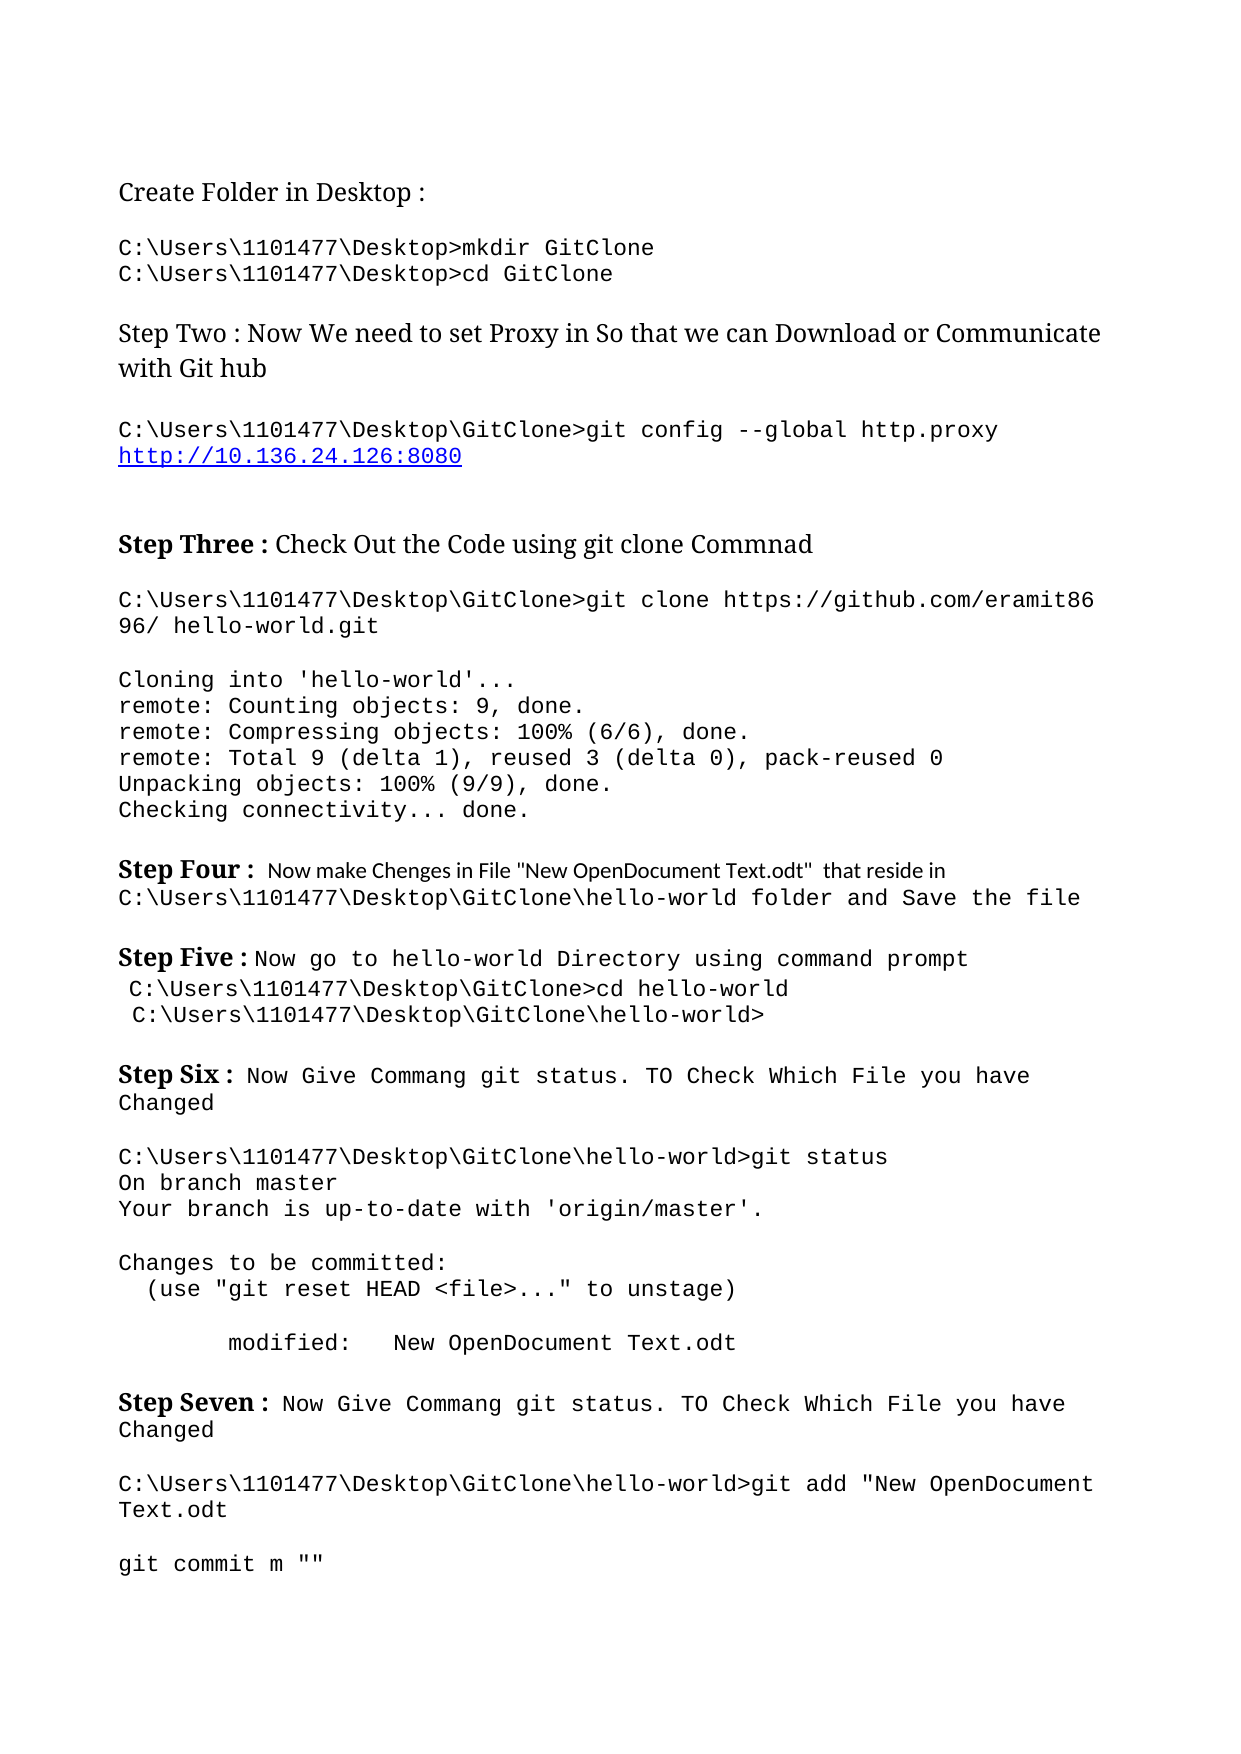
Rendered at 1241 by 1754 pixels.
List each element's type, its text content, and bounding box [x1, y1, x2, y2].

text Checking connectivity... done. [118, 798, 1122, 824]
text Step Four : Now make Chenges in File "New OpenDocument Text.odt" that reside in [118, 852, 1122, 886]
text C:\Users\1101477\Desktop\GitClone\hello-world>git status [118, 1145, 1122, 1171]
text On branch master [118, 1171, 1122, 1197]
text Cloning into 'hello-world'... [118, 668, 1122, 694]
text remote: Counting objects: 9, done. [118, 694, 1122, 720]
text Step Three : Check Out the Code using git clone Commnad [118, 526, 1122, 560]
text Create Folder in Desktop : [118, 174, 1122, 208]
text Your branch is up-to-date with 'origin/master'. [118, 1197, 1122, 1223]
text Unpacking objects: 100% (9/9), done. [118, 772, 1122, 798]
text Step Six : Now Give Commang git status. TO Check Which File you have Changed [118, 1057, 1122, 1117]
text remote: Compressing objects: 100% (6/6), done. [118, 720, 1122, 746]
text C:\Users\1101477\Desktop>cd GitClone [118, 262, 1122, 288]
text C:\Users\1101477\Desktop\GitClone\hello-world>git add "New OpenDocument Text.odt [118, 1473, 1122, 1525]
text C:\Users\1101477\Desktop\GitClone>git clone https://github.com/eramit86 96/ hello-world.git [118, 588, 1122, 640]
text Step Five : Now go to hello-world Directory using command prompt [118, 940, 1122, 974]
text C:\Users\1101477\Desktop\GitClone>git config --global http.proxy http://10.136.24.126:8080 [118, 418, 1122, 470]
text (use "git reset HEAD <file>..." to unstage) [118, 1277, 1122, 1303]
text C:\Users\1101477\Desktop\GitClone\hello-world folder and Save the file [118, 886, 1122, 912]
text remote: Total 9 (delta 1), reused 3 (delta 0), pack-reused 0 [118, 746, 1122, 772]
text Step Two : Now We need to set Proxy in So that we can Download or Communicate with Git hub [118, 316, 1122, 384]
text Changes to be committed: [118, 1251, 1122, 1277]
text C:\Users\1101477\Desktop\GitClone\hello-world> [118, 1003, 1122, 1029]
text C:\Users\1101477\Desktop\GitClone>cd hello-world [118, 974, 1122, 1003]
text C:\Users\1101477\Desktop>mkdir GitClone [118, 236, 1122, 262]
text Step Seven : Now Give Commang git status. TO Check Which File you have Changed [118, 1385, 1122, 1445]
text modified: New OpenDocument Text.odt [118, 1331, 1122, 1357]
text git commit m "" [118, 1553, 1122, 1579]
